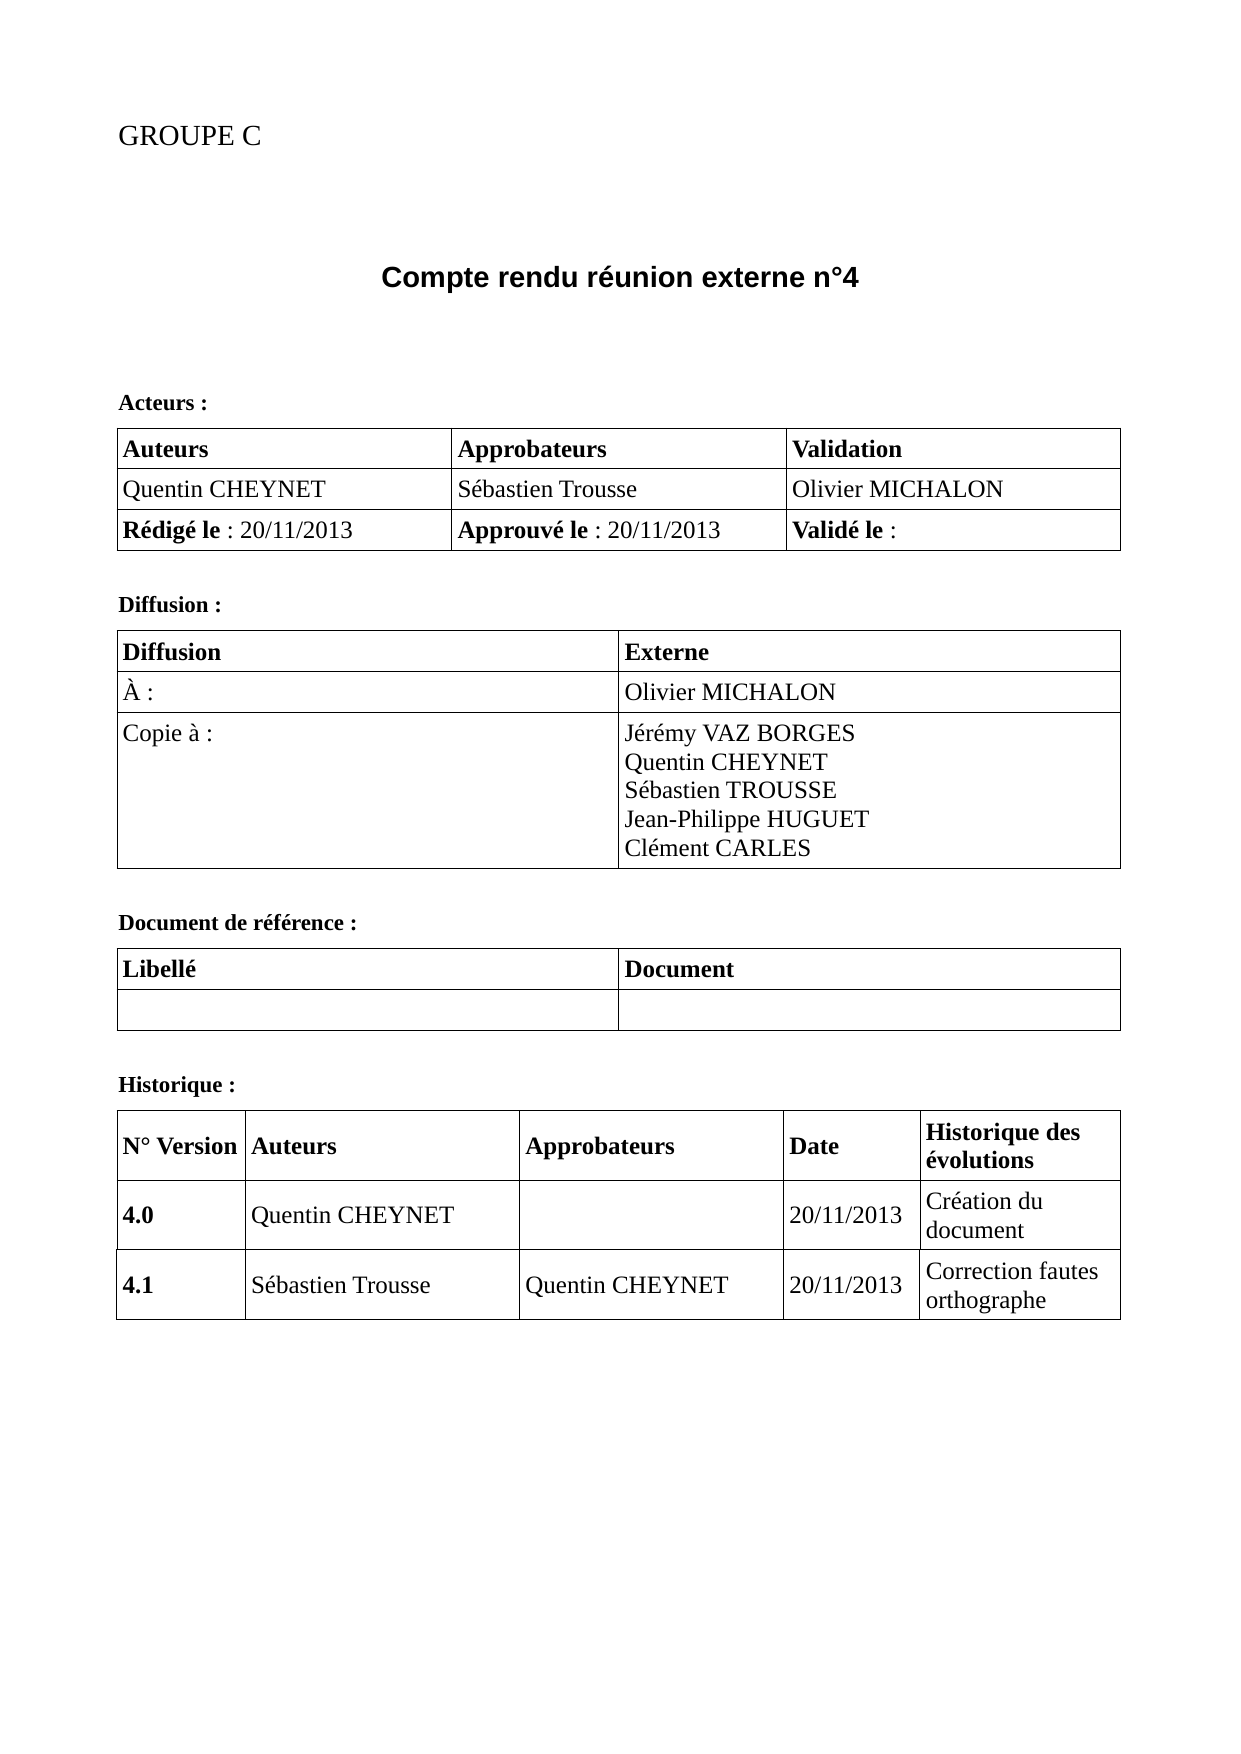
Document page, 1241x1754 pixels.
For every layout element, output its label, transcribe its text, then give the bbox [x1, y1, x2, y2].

table_cell 4.1 [117, 1250, 245, 1319]
text GROUPE C [118, 118, 1122, 152]
table_cell 20/11/2013 [784, 1250, 919, 1319]
table_cell Jérémy VAZ BORGES Quentin CHEYNET Sébastien TROUSSE Jean-Philippe HUGUET Clément CARLES [619, 713, 1120, 868]
table_header Auteurs [118, 429, 451, 468]
table_cell 4.0 [118, 1181, 245, 1249]
table_cell Sébastien Trousse [246, 1250, 519, 1319]
table_header Document [619, 949, 1120, 989]
text Document de référence : [118, 909, 1122, 936]
table_cell Quentin CHEYNET [246, 1181, 519, 1249]
table_header Libellé [118, 949, 618, 989]
table_cell [520, 1181, 783, 1249]
text Historique : [118, 1071, 1122, 1098]
table_cell Validé le : [787, 510, 1120, 550]
table_cell À : [118, 672, 618, 712]
table_cell Copie à : [118, 713, 618, 868]
table_cell Sébastien Trousse [452, 469, 786, 509]
subtitle Compte rendu réunion externe n°4 [118, 260, 1122, 294]
table_header Historique des évolutions [921, 1111, 1120, 1180]
table_header Auteurs [246, 1111, 519, 1180]
table_cell [619, 990, 1120, 1030]
table_cell Approuvé le : 20/11/2013 [452, 510, 786, 550]
table_header Approbateurs [452, 429, 786, 468]
table_cell Quentin CHEYNET [118, 469, 451, 509]
table_cell Quentin CHEYNET [520, 1250, 783, 1319]
table_header Approbateurs [520, 1111, 783, 1180]
table_cell Création du document [921, 1181, 1120, 1249]
table_cell Rédigé le : 20/11/2013 [118, 510, 451, 550]
table_header Date [784, 1111, 920, 1180]
table_header Diffusion [118, 631, 618, 671]
text Acteurs : [118, 389, 1122, 415]
table_cell Correction fautes orthographe [920, 1250, 1120, 1319]
table_cell Olivier MICHALON [787, 469, 1120, 509]
table_cell [118, 990, 618, 1030]
table_header N° Version [118, 1111, 245, 1180]
table_header Externe [619, 631, 1120, 671]
text Diffusion : [118, 592, 1122, 618]
table_header Validation [787, 429, 1120, 468]
table_cell Olivier MICHALON [619, 672, 1120, 712]
table_cell 20/11/2013 [784, 1181, 920, 1249]
